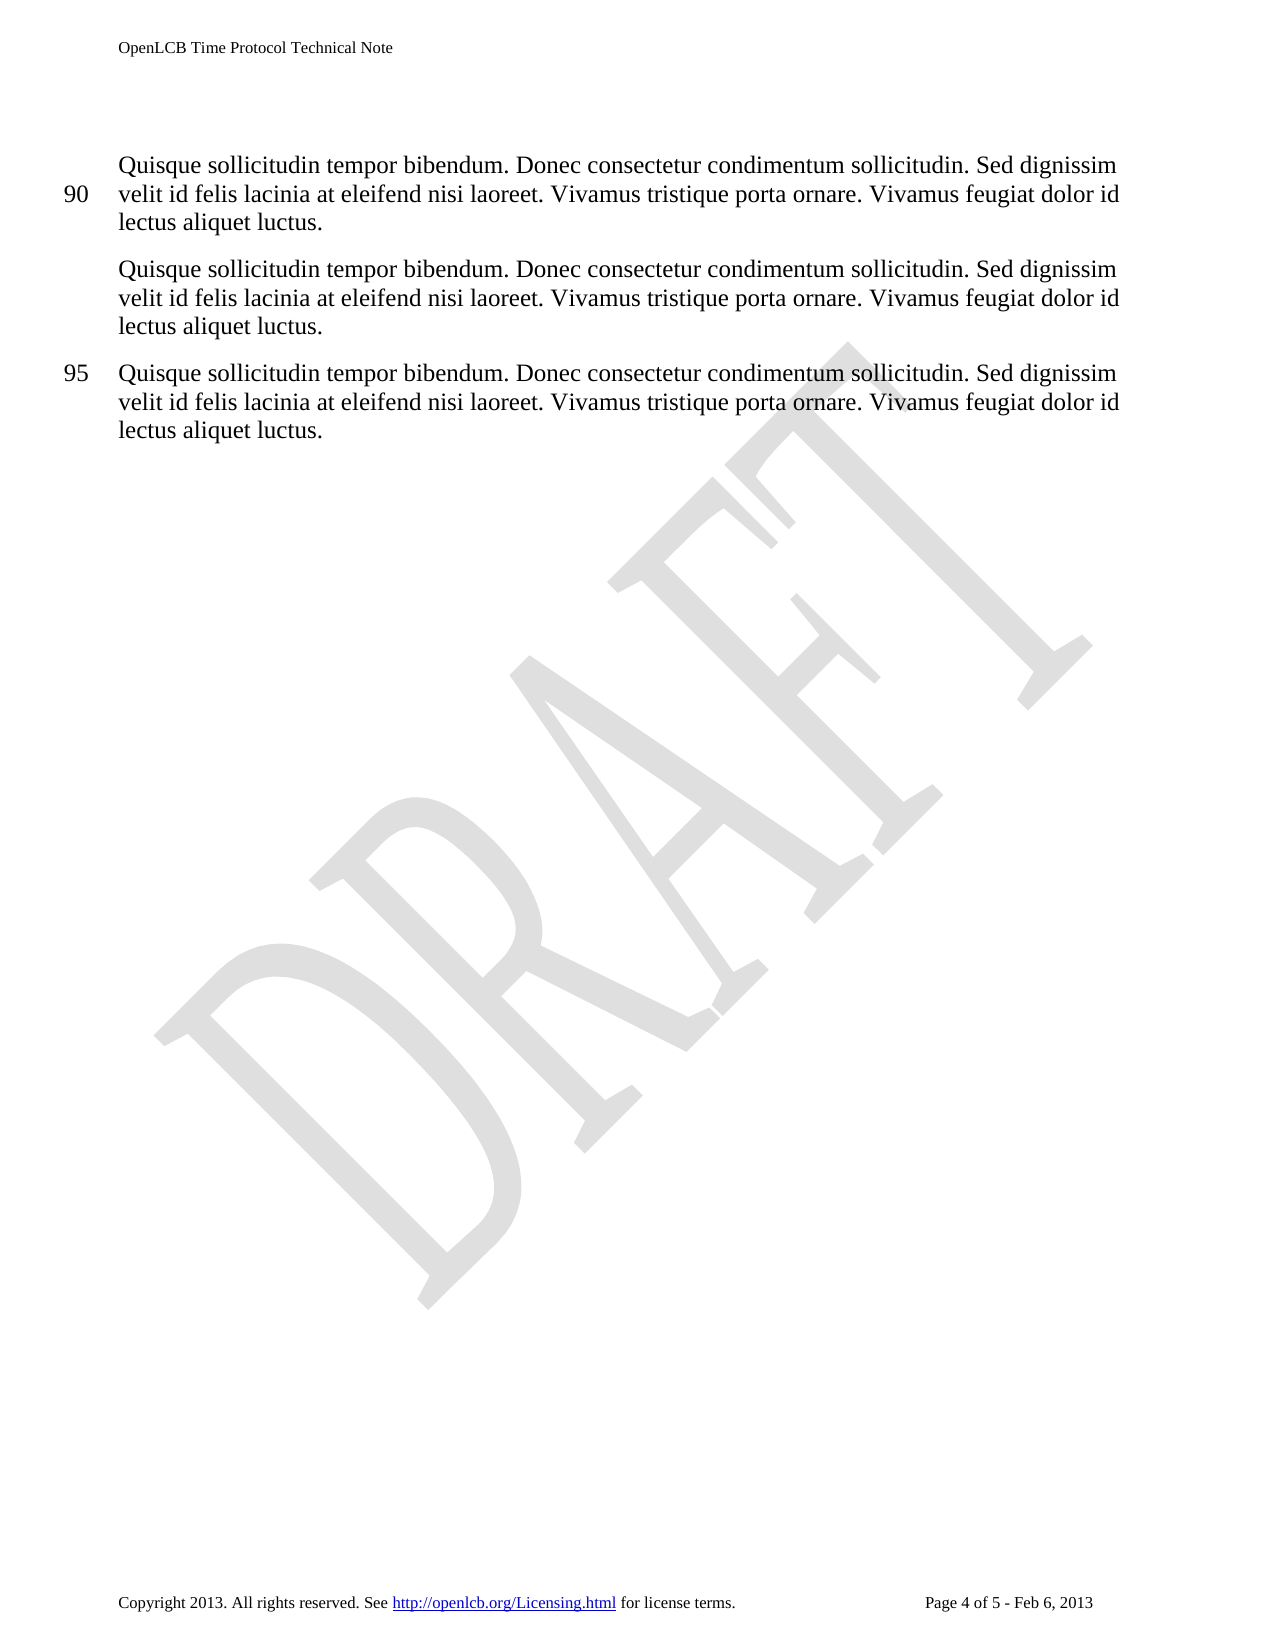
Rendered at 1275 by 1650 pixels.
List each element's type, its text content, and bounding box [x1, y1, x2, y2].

text Quisque sollicitudin tempor bibendum. Donec consectetur condimentum sollicitudin. Sed dignissim velit id felis lacinia at eleifend nisi laoreet. Vivamus tristique porta ornare. Vivamus feugiat dolor id lectus aliquet luctus. [118, 150, 1157, 236]
text Quisque sollicitudin tempor bibendum. Donec consectetur condimentum sollicitudin. Sed dignissim velit id felis lacinia at eleifend nisi laoreet. Vivamus tristique porta ornare. Vivamus feugiat dolor id lectus aliquet luctus. [118, 358, 830, 444]
text Quisque sollicitudin tempor bibendum. Donec consectetur condimentum sollicitudin. Sed dignissim velit id felis lacinia at eleifend nisi laoreet. Vivamus tristique porta ornare. Vivamus feugiat dolor id lectus aliquet luctus. [815, 358, 1157, 444]
text Quisque sollicitudin tempor bibendum. Donec consectetur condimentum sollicitudin. Sed dignissim velit id felis lacinia at eleifend nisi laoreet. Vivamus tristique porta ornare. Vivamus feugiat dolor id lectus aliquet luctus. [118, 254, 1157, 340]
